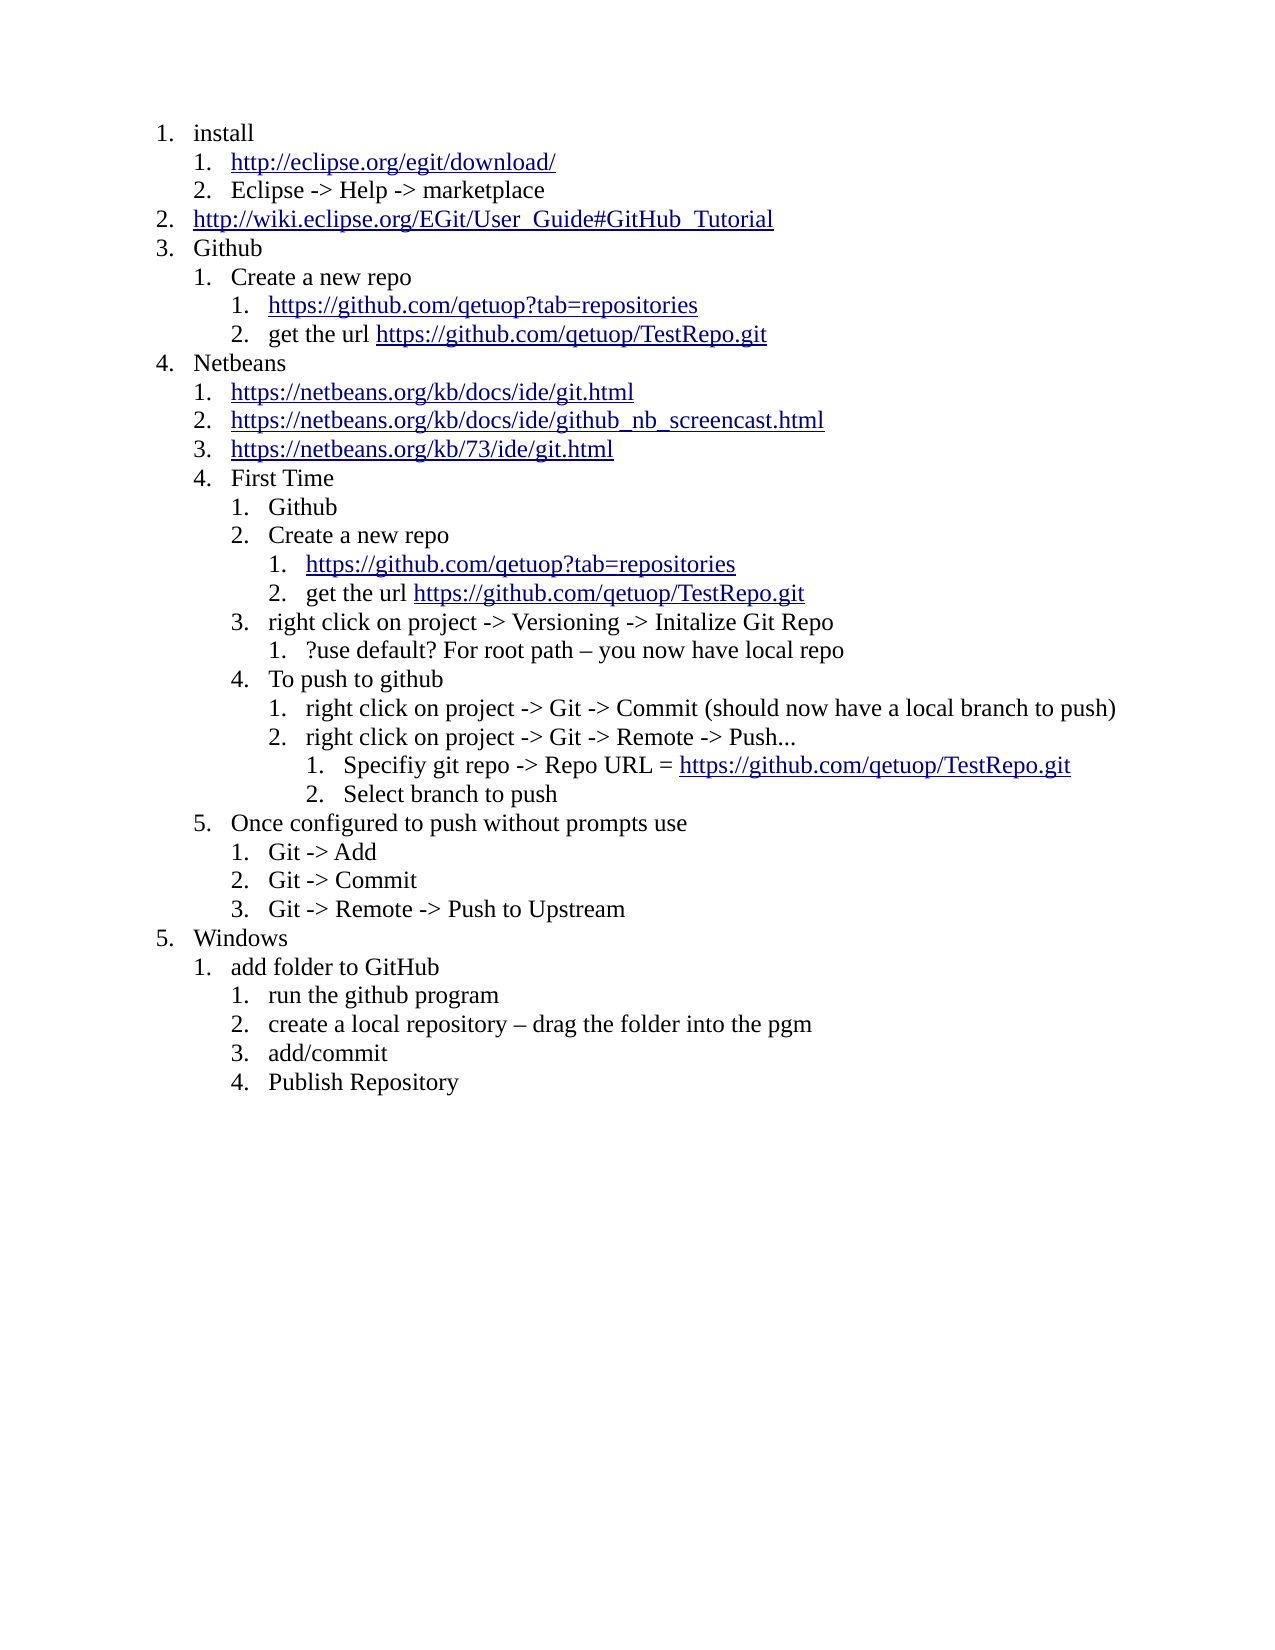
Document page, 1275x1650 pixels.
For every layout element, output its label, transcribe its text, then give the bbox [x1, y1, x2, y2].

list https://netbeans.org/kb/73/ide/git.html [193, 434, 1157, 463]
list Specifiy git repo -> Repo URL = https://github.com/qetuop/TestRepo.git [306, 751, 1157, 779]
list right click on project -> Git -> Commit (should now have a local branch to push) [268, 693, 1157, 722]
list Create a new repo [193, 262, 1157, 291]
list right click on project -> Git -> Remote -> Push... [268, 722, 1157, 751]
list Once configured to push without prompts use [193, 808, 1157, 837]
list add folder to GitHub [193, 952, 1157, 981]
list get the url https://github.com/qetuop/TestRepo.git [268, 578, 1157, 607]
list add/commit [231, 1038, 1157, 1067]
list ?use default? For root path – you now have local repo [268, 636, 1157, 664]
list https://netbeans.org/kb/docs/ide/github_nb_screencast.html [193, 406, 1157, 434]
list get the url https://github.com/qetuop/TestRepo.git [231, 319, 1157, 348]
list right click on project -> Versioning -> Initalize Git Repo [231, 607, 1157, 636]
list Github [231, 492, 1157, 521]
list First Time [193, 463, 1157, 492]
list Netbeans [156, 348, 1157, 377]
list Publish Repository [231, 1067, 1157, 1096]
list install [156, 118, 1157, 147]
list run the github program [231, 981, 1157, 1009]
list create a local repository – drag the folder into the pgm [231, 1009, 1157, 1038]
list Select branch to push [306, 779, 1157, 808]
list https://github.com/qetuop?tab=repositories [268, 549, 1157, 578]
list Create a new repo [231, 521, 1157, 549]
list http://wiki.eclipse.org/EGit/User_Guide#GitHub_Tutorial [156, 204, 1157, 233]
list https://netbeans.org/kb/docs/ide/git.html [193, 377, 1157, 406]
list Git -> Add [231, 837, 1157, 866]
list Git -> Remote -> Push to Upstream [231, 894, 1157, 923]
list To push to github [231, 664, 1157, 693]
list Github [156, 233, 1157, 262]
list Git -> Commit [231, 866, 1157, 894]
list Eclipse -> Help -> marketplace [193, 176, 1157, 204]
list http://eclipse.org/egit/download/ [193, 147, 1157, 176]
list https://github.com/qetuop?tab=repositories [231, 291, 1157, 319]
list Windows [156, 923, 1157, 952]
